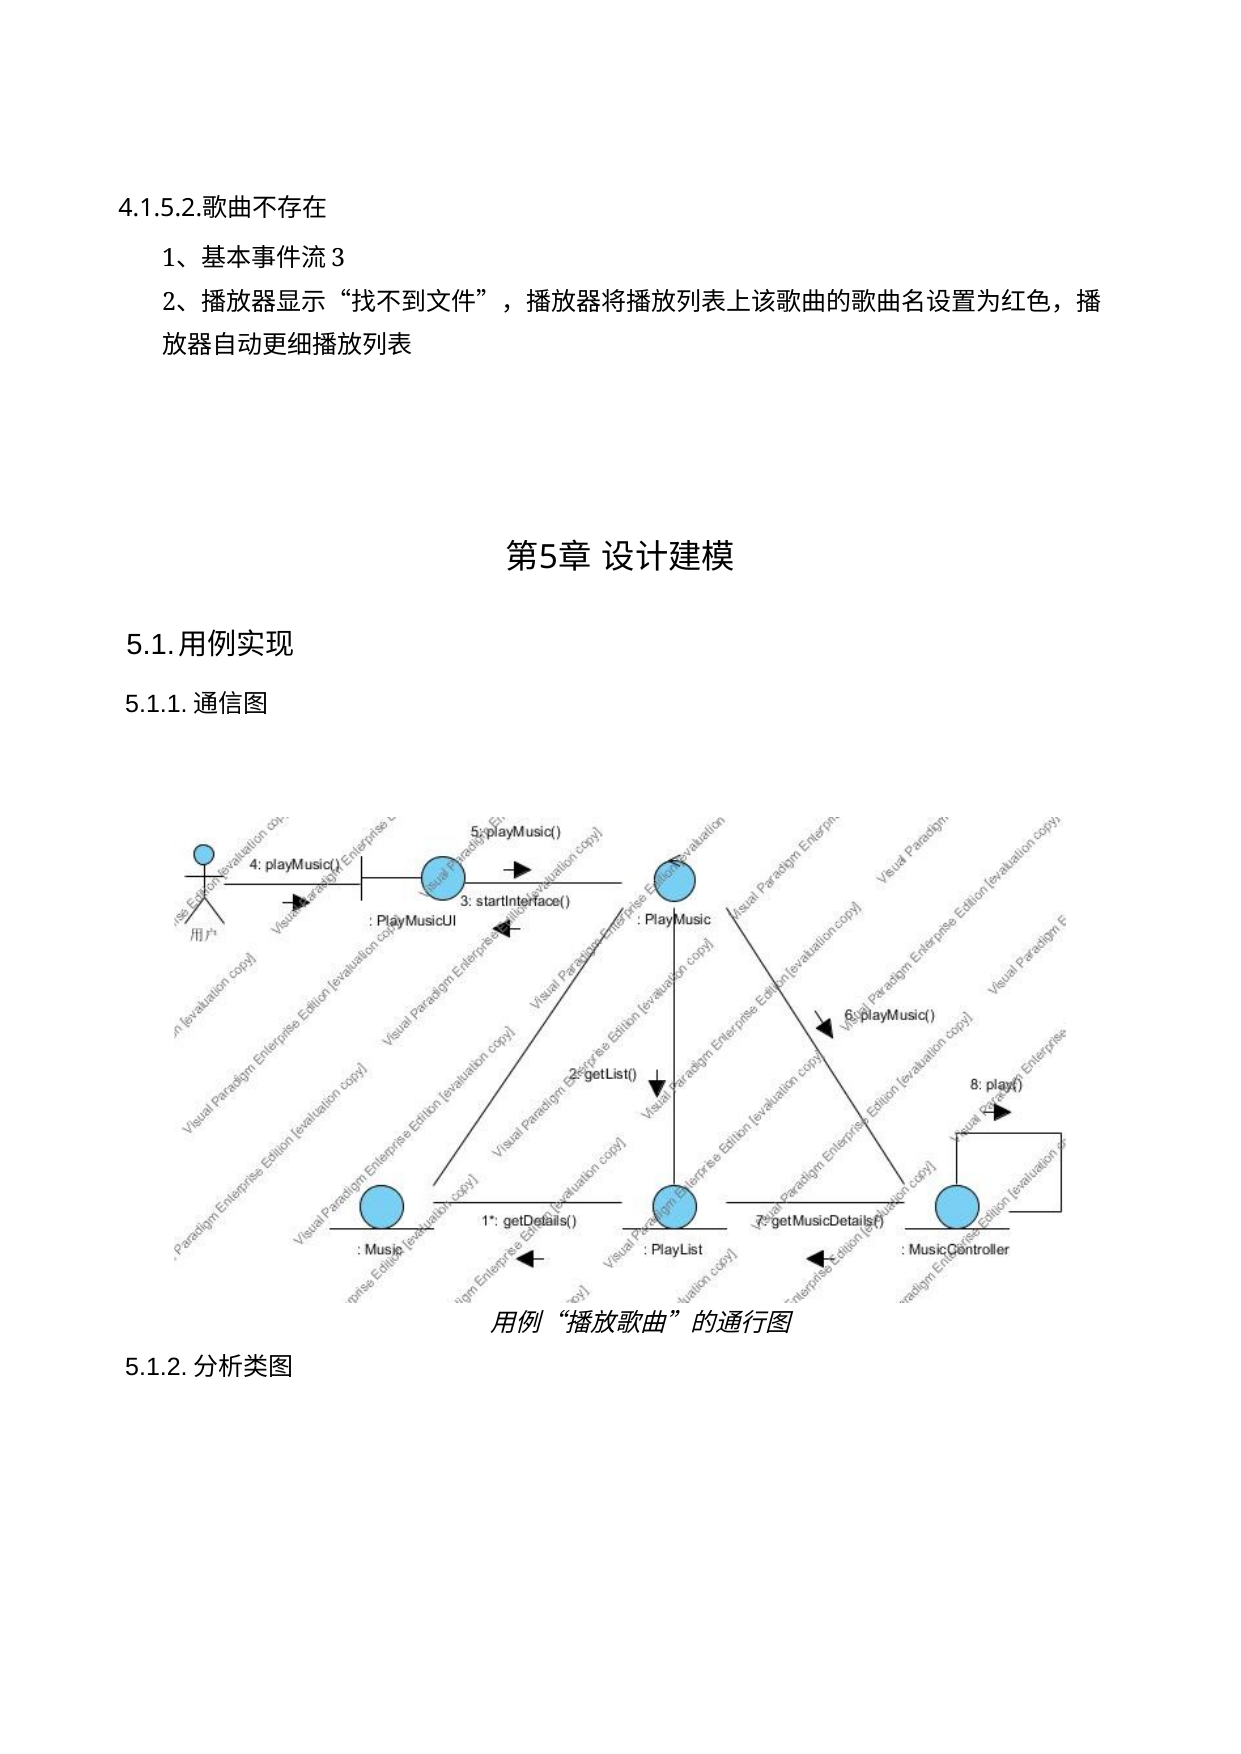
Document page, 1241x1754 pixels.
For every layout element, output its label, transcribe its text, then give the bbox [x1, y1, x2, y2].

subtitle 用例实现 [118, 621, 1122, 663]
picture [174, 817, 1066, 1303]
subtitle 设计建模 [118, 530, 1122, 579]
subtitle 4.1.5.2.歌曲不存在 [118, 188, 1122, 224]
text 1、基本事件流3 2、播放器显示“找不到文件”，播放器将播放列表上该歌曲的歌曲名设置为红色，播放器自动更细播放列表 [162, 237, 1122, 361]
subtitle 通信图 [118, 683, 1122, 719]
text 用例“播放歌曲”的通行图 [174, 1303, 1066, 1339]
subtitle 分析类图 [118, 1129, 1122, 1382]
